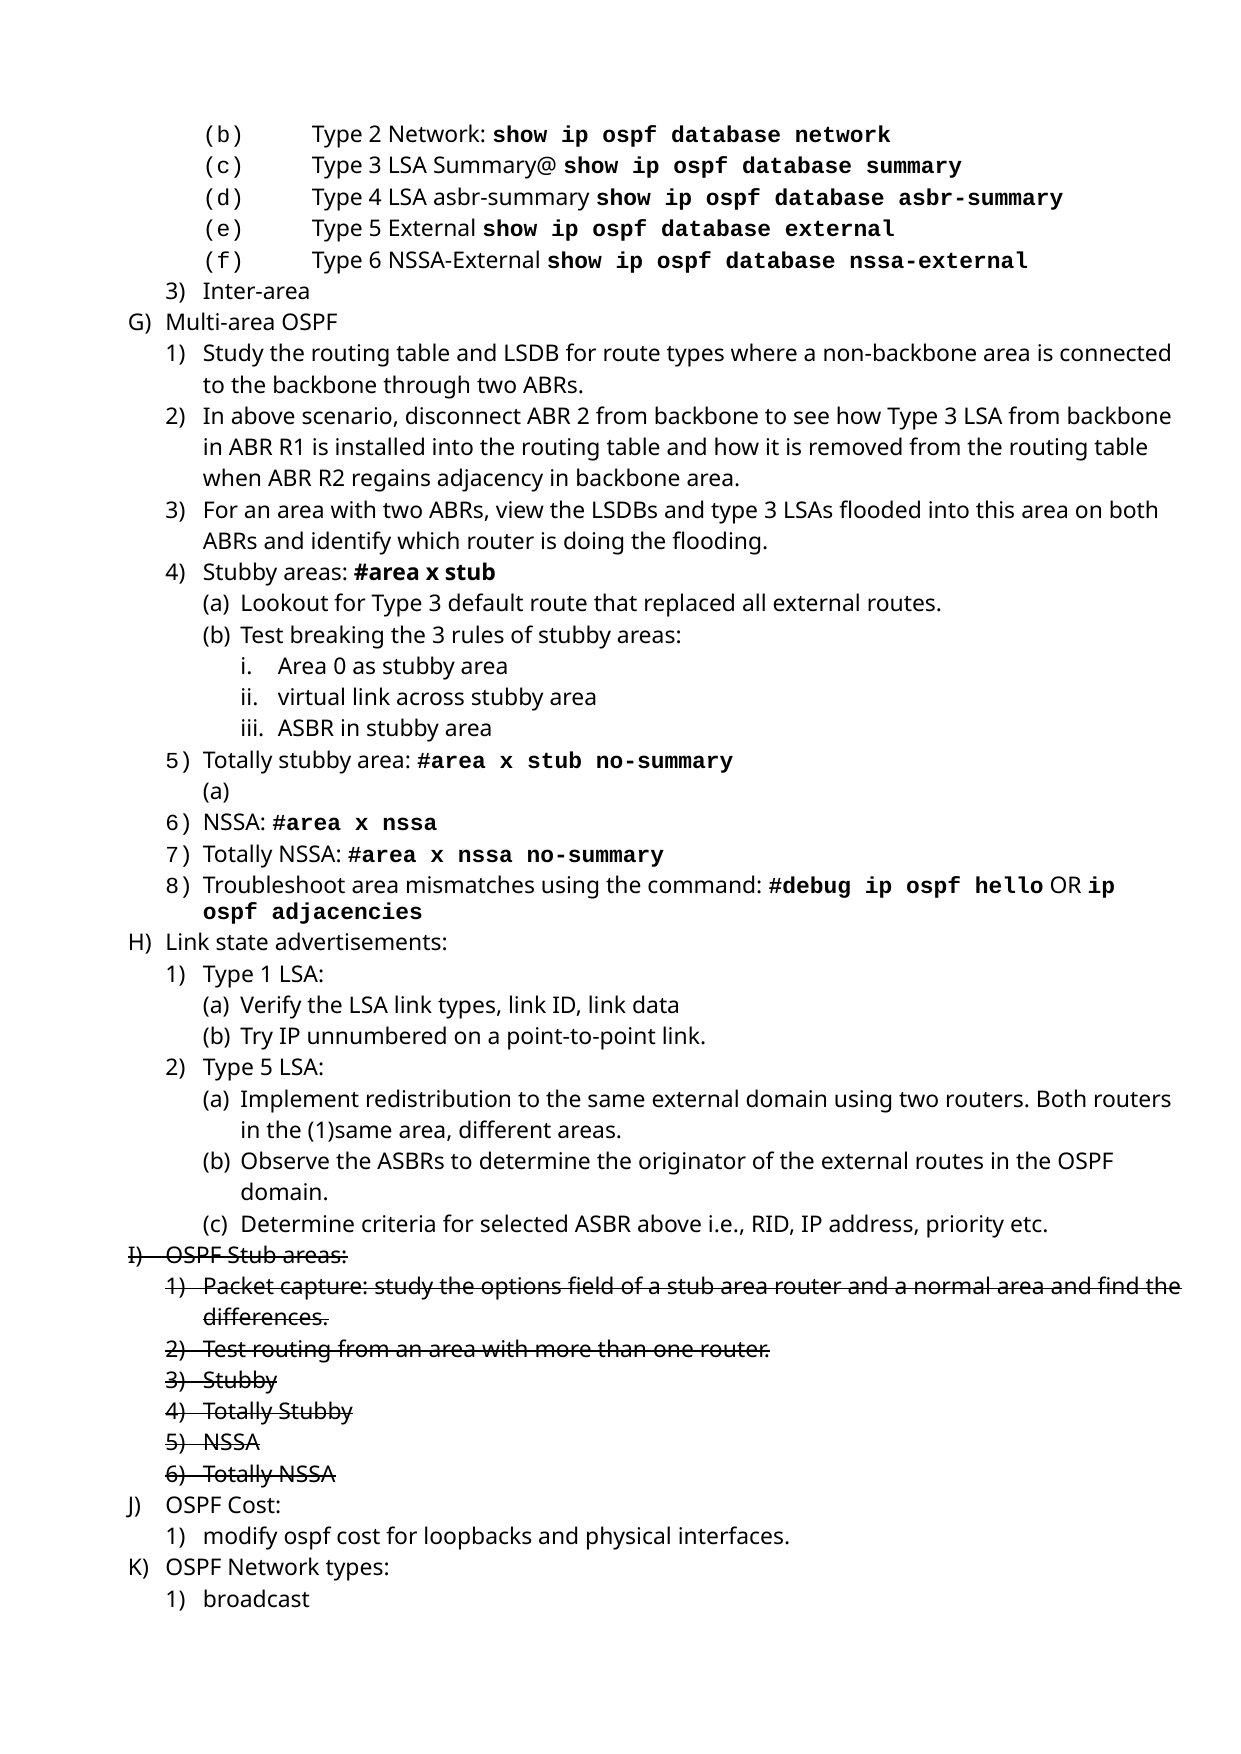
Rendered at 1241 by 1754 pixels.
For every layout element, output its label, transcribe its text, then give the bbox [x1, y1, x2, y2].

list ASBR in stubby area [240, 712, 1182, 744]
list Test breaking the 3 rules of stubby areas: [203, 619, 1182, 650]
list Totally stubby area: #area x stub no-summary [165, 744, 1182, 775]
list Packet capture: study the options field of a stub area router and a normal area and find the differences. [165, 1270, 1182, 1288]
list Type 2 Network: show ip ospf database network [203, 118, 1182, 149]
list NSSA [165, 1426, 1182, 1457]
list Type 4 LSA asbr-summary show ip ospf database asbr-summary [203, 181, 1182, 212]
list Determine criteria for selected ASBR above i.e., RID, IP address, priority etc. [203, 1207, 1182, 1239]
list Type 1 LSA: [165, 957, 1182, 989]
list virtual link across stubby area [240, 681, 1182, 712]
list Troubleshoot area mismatches using the command: #debug ip ospf hello OR ip ospf adjacencies [165, 869, 1182, 926]
list Verify the LSA link types, link ID, link data [203, 989, 1182, 1020]
list Type 5 External show ip ospf database external [203, 212, 1182, 243]
list Study the routing table and LSDB for route types where a non-backbone area is connected to the backbone through two ABRs. [165, 337, 1182, 400]
list Observe the ASBRs to determine the originator of the external routes in the OSPF domain. [203, 1145, 1182, 1207]
list Link state advertisements: [128, 926, 1182, 957]
list Totally NSSA [165, 1457, 1182, 1489]
list Type 3 LSA Summary@ show ip ospf database summary [203, 149, 1182, 181]
list Stubby [165, 1364, 1182, 1395]
list Try IP unnumbered on a point-to-point link. [203, 1020, 1182, 1051]
list Implement redistribution to the same external domain using two routers. Both routers in the (1)same area, different areas. [203, 1082, 1182, 1145]
list NSSA: #area x nssa [165, 806, 1182, 838]
list In above scenario, disconnect ABR 2 from backbone to see how Type 3 LSA from backbone in ABR R1 is installed into the routing table and how it is removed from the routing table when ABR R2 regains adjacency in backbone area. [165, 400, 1182, 494]
list Totally NSSA: #area x nssa no-summary [165, 838, 1182, 869]
list broadcast [165, 1582, 1182, 1614]
list Multi-area OSPF [128, 306, 1182, 337]
list For an area with two ABRs, view the LSDBs and type 3 LSAs flooded into this area on both ABRs and identify which router is doing the flooding. [165, 494, 1182, 556]
list Type 6 NSSA-External show ip ospf database nssa-external [203, 243, 1182, 275]
list Type 5 LSA: [165, 1051, 1182, 1082]
list Lookout for Type 3 default route that replaced all external routes. [203, 587, 1182, 619]
list OSPF Network types: [128, 1551, 1182, 1582]
list modify ospf cost for loopbacks and physical interfaces. [165, 1520, 1182, 1551]
list OSPF Stub areas: [128, 1239, 1182, 1270]
list Inter-area [165, 275, 1182, 306]
list Area 0 as stubby area [240, 650, 1182, 681]
list Packet capture: study the options field of a stub area router and a normal area and find the differences. [165, 1289, 1182, 1332]
list Stubby areas: #area x stub [165, 556, 1182, 587]
list Totally Stubby [165, 1395, 1182, 1426]
list OSPF Cost: [128, 1489, 1182, 1520]
list Test routing from an area with more than one router. [165, 1332, 1182, 1364]
